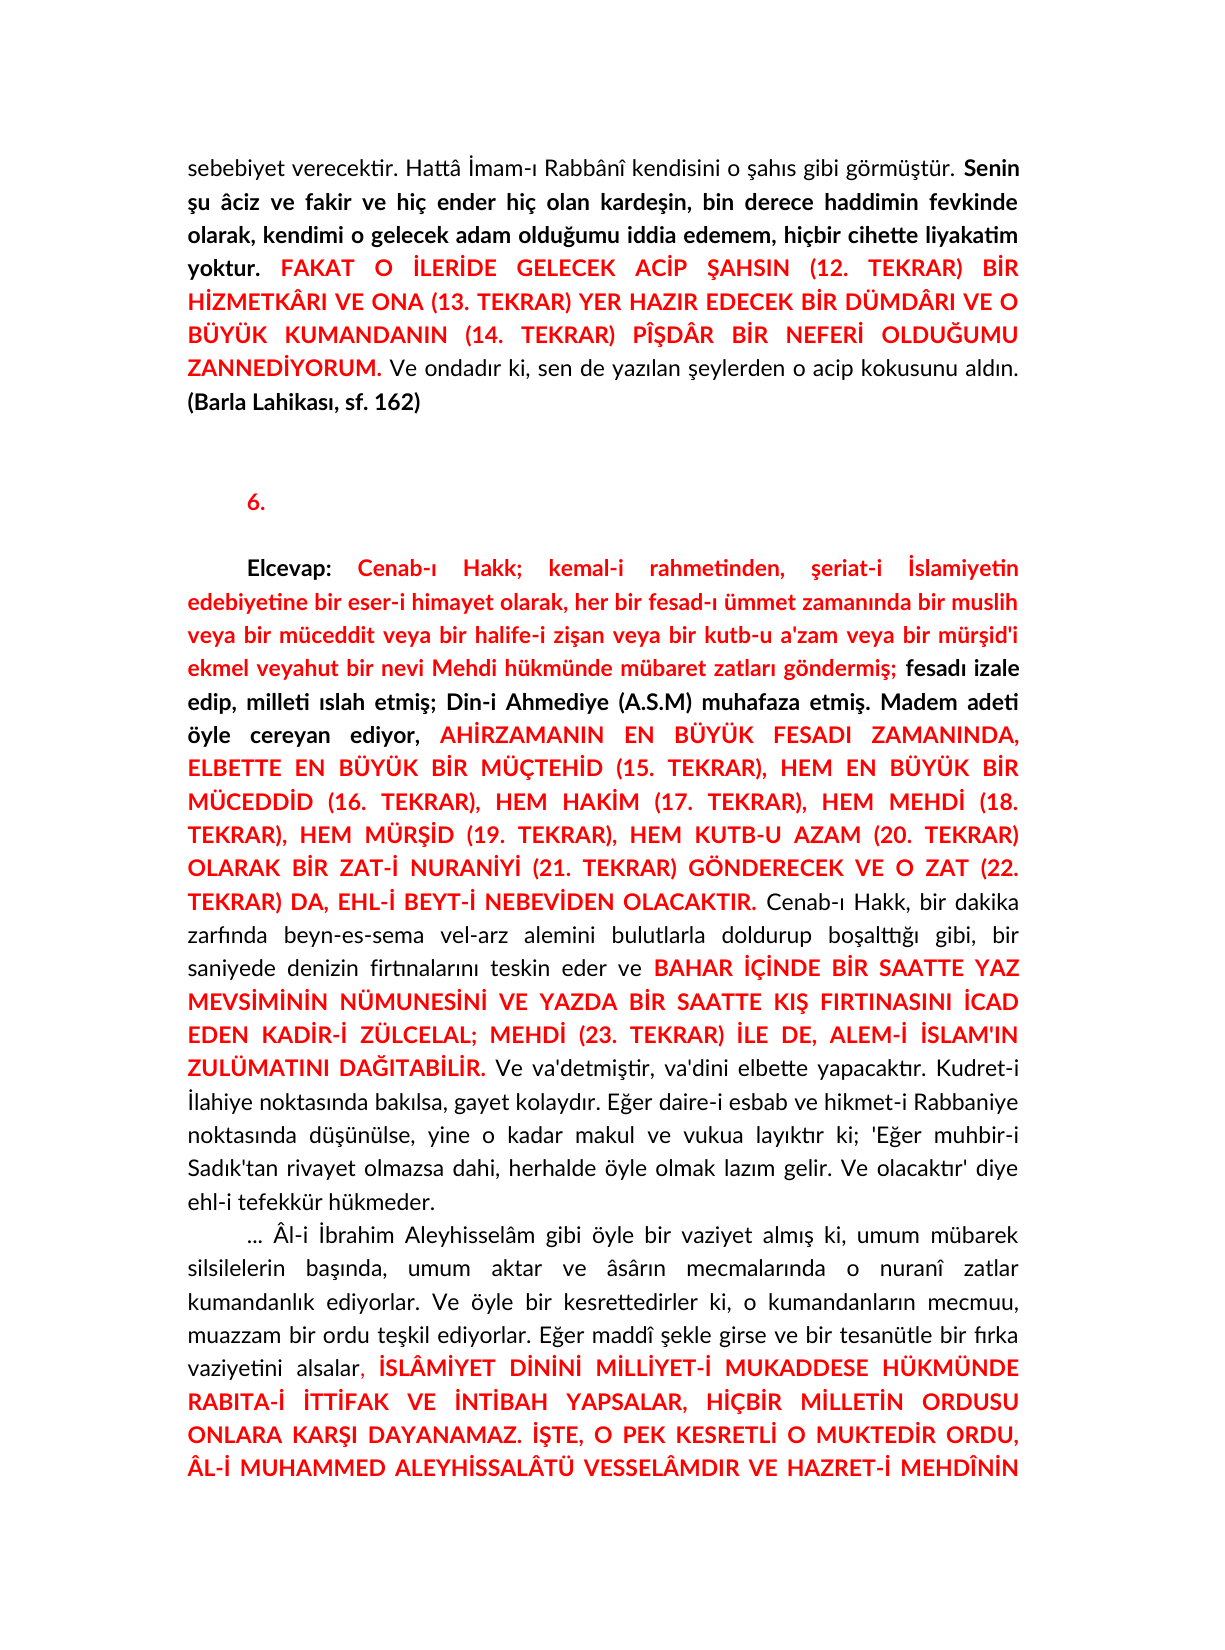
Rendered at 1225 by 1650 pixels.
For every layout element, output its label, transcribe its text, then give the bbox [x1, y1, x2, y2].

text 6. [187, 483, 1020, 517]
text Elcevap: Cenab-ı Hakk; kemal-i rahmetinden, şeriat-i İslamiyetin edebiyetine bir eser-i himayet olarak, her bir fesad-ı ümmet zamanında bir muslih veya bir müceddit veya bir halife-i zişan veya bir kutb-u a'zam veya bir mürşid'i ekmel veyahut bir nevi Mehdi hükmünde mübaret zatları göndermiş; fesadı izale edip, milleti ıslah etmiş; Din-i Ahmediye (A.S.M) muhafaza etmiş. Madem adeti öyle cereyan ediyor, AHİRZAMANIN EN BÜYÜK FESADI ZAMANINDA, ELBETTE EN BÜYÜK BİR MÜÇTEHİD (15. TEKRAR), HEM EN BÜYÜK BİR MÜCEDDİD (16. TEKRAR), HEM HAKİM (17. TEKRAR), HEM MEHDİ (18. TEKRAR), HEM MÜRŞİD (19. TEKRAR), HEM KUTB-U AZAM (20. TEKRAR) OLARAK BİR ZAT-İ NURANİYİ (21. TEKRAR) GÖNDERECEK VE O ZAT (22. TEKRAR) DA, EHL-İ BEYT-İ NEBEVİDEN OLACAKTIR. Cenab-ı Hakk, bir dakika zarfında beyn-es-sema vel-arz alemini bulutlarla doldurup boşalttığı gibi, bir saniyede denizin firtınalarını teskin eder ve BAHAR İÇİNDE BİR SAATTE YAZ MEVSİMİNİN NÜMUNESİNİ VE YAZDA BİR SAATTE KIŞ FIRTINASINI İCAD EDEN KADİR-İ ZÜLCELAL; MEHDİ (23. TEKRAR) İLE DE, ALEM-İ İSLAM'IN ZULÜMATINI DAĞITABİLİR. Ve va'detmiştir, va'dini elbette yapacaktır. Kudret-i İlahiye noktasında bakılsa, gayet kolaydır. Eğer daire-i esbab ve hikmet-i Rabbaniye noktasında düşünülse, yine o kadar makul ve vukua layıktır ki; 'Eğer muhbir-i Sadık'tan rivayet olmazsa dahi, herhalde öyle olmak lazım gelir. Ve olacaktır' diye ehl-i tefekkür hükmeder. [187, 550, 1020, 1217]
text sebebiyet verecektir. Hattâ İmam-ı Rabbânî kendisini o şahıs gibi görmüştür. Senin şu âciz ve fakir ve hiç ender hiç olan kardeşin, bin derece haddimin fevkinde olarak, kendimi o gelecek adam olduğumu iddia edemem, hiçbir cihette liyakatim yoktur. FAKAT O İLERİDE GELECEK ACİP ŞAHSIN (12. TEKRAR) BİR HİZMETKÂRI VE ONA (13. TEKRAR) YER HAZIR EDECEK BİR DÜMDÂRI VE O BÜYÜK KUMANDANIN (14. TEKRAR) PÎŞDÂR BİR NEFERİ OLDUĞUMU ZANNEDİYORUM. Ve ondadır ki, sen de yazılan şeylerden o acip kokusunu aldın. (Barla Lahikası, sf. 162) [187, 150, 1020, 417]
text ... Âl-i İbrahim Aleyhisselâm gibi öyle bir vaziyet almış ki, umum mübarek silsilelerin başında, umum aktar ve âsârın mecmalarında o nuranî zatlar kumandanlık ediyorlar. Ve öyle bir kesrettedirler ki, o kumandanların mecmuu, muazzam bir ordu teşkil ediyorlar. Eğer maddî şekle girse ve bir tesanütle bir fırka vaziyetini alsalar, İSLÂMİYET DİNİNİ MİLLİYET-İ MUKADDESE HÜKMÜNDE RABITA-İ İTTİFAK VE İNTİBAH YAPSALAR, HİÇBİR MİLLETİN ORDUSU ONLARA KARŞI DAYANAMAZ. İŞTE, O PEK KESRETLİ O MUKTEDİR ORDU, ÂL-İ MUHAMMED ALEYHİSSALÂTÜ VESSELÂMDIR VE HAZRET-İ MEHDÎNİN [187, 1217, 1020, 1483]
